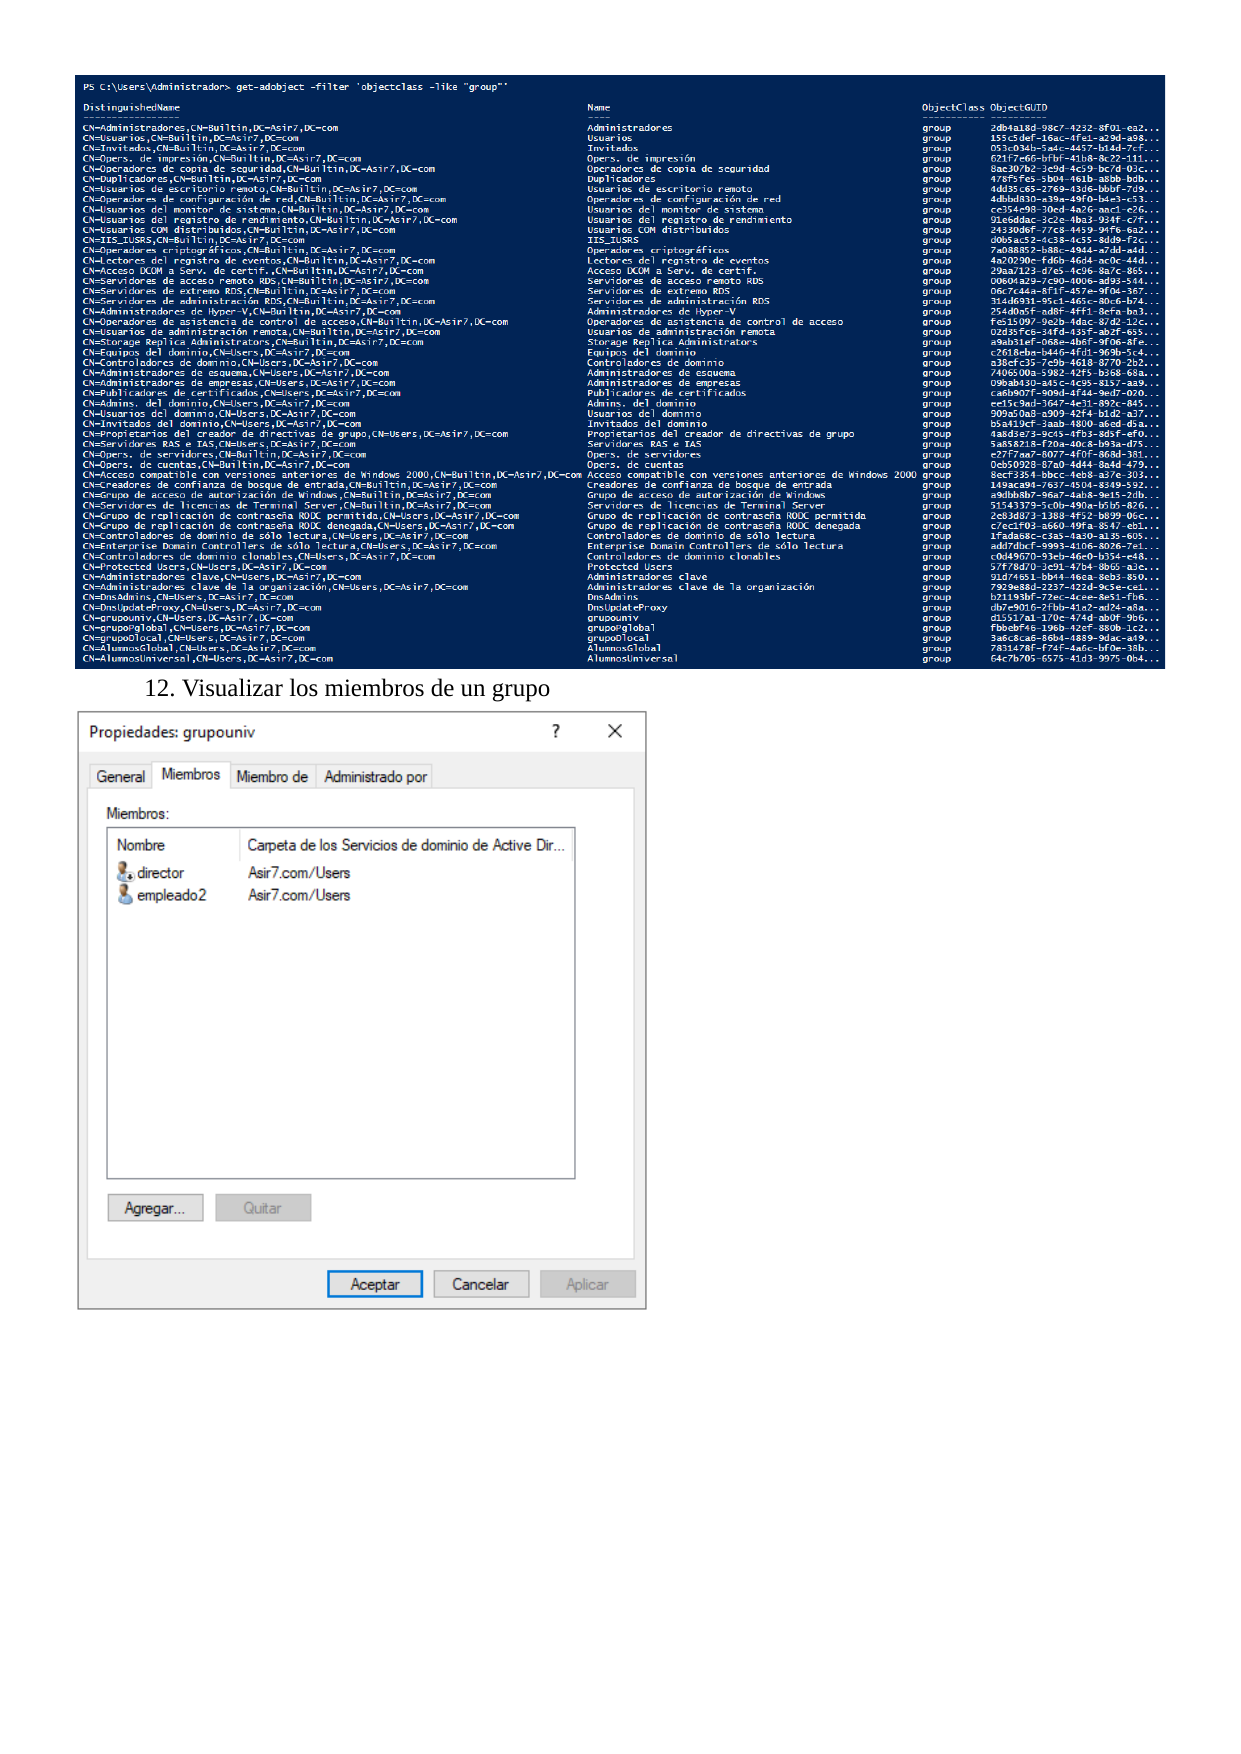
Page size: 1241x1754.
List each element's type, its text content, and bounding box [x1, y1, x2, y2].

list Visualizar los miembros de un grupo [144, 673, 1165, 702]
